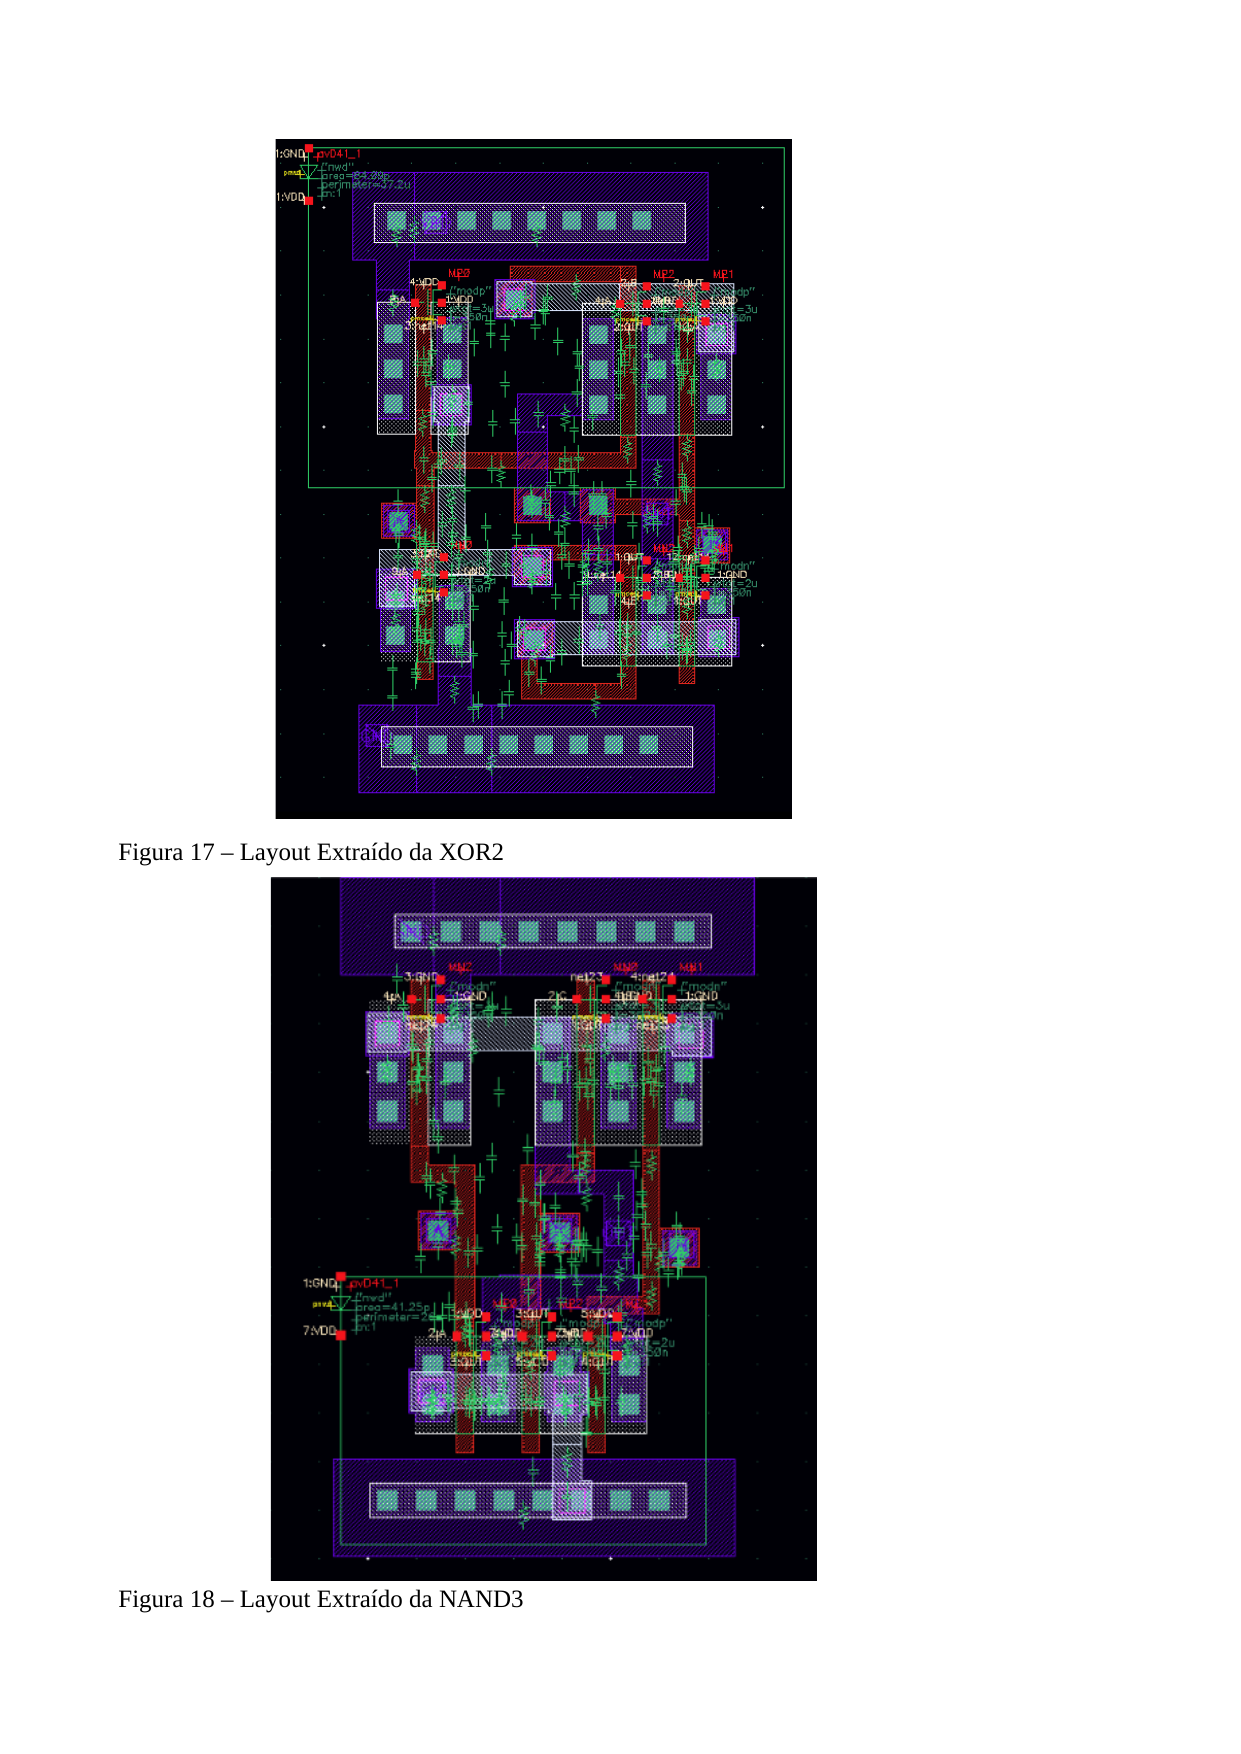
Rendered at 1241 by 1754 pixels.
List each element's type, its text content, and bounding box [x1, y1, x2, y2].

text Figura 17 – Layout Extraído da XOR2 [118, 837, 1122, 866]
picture [275, 139, 792, 819]
text Figura 18 – Layout Extraído da NAND3 [118, 1584, 1122, 1613]
picture [270, 877, 817, 1581]
